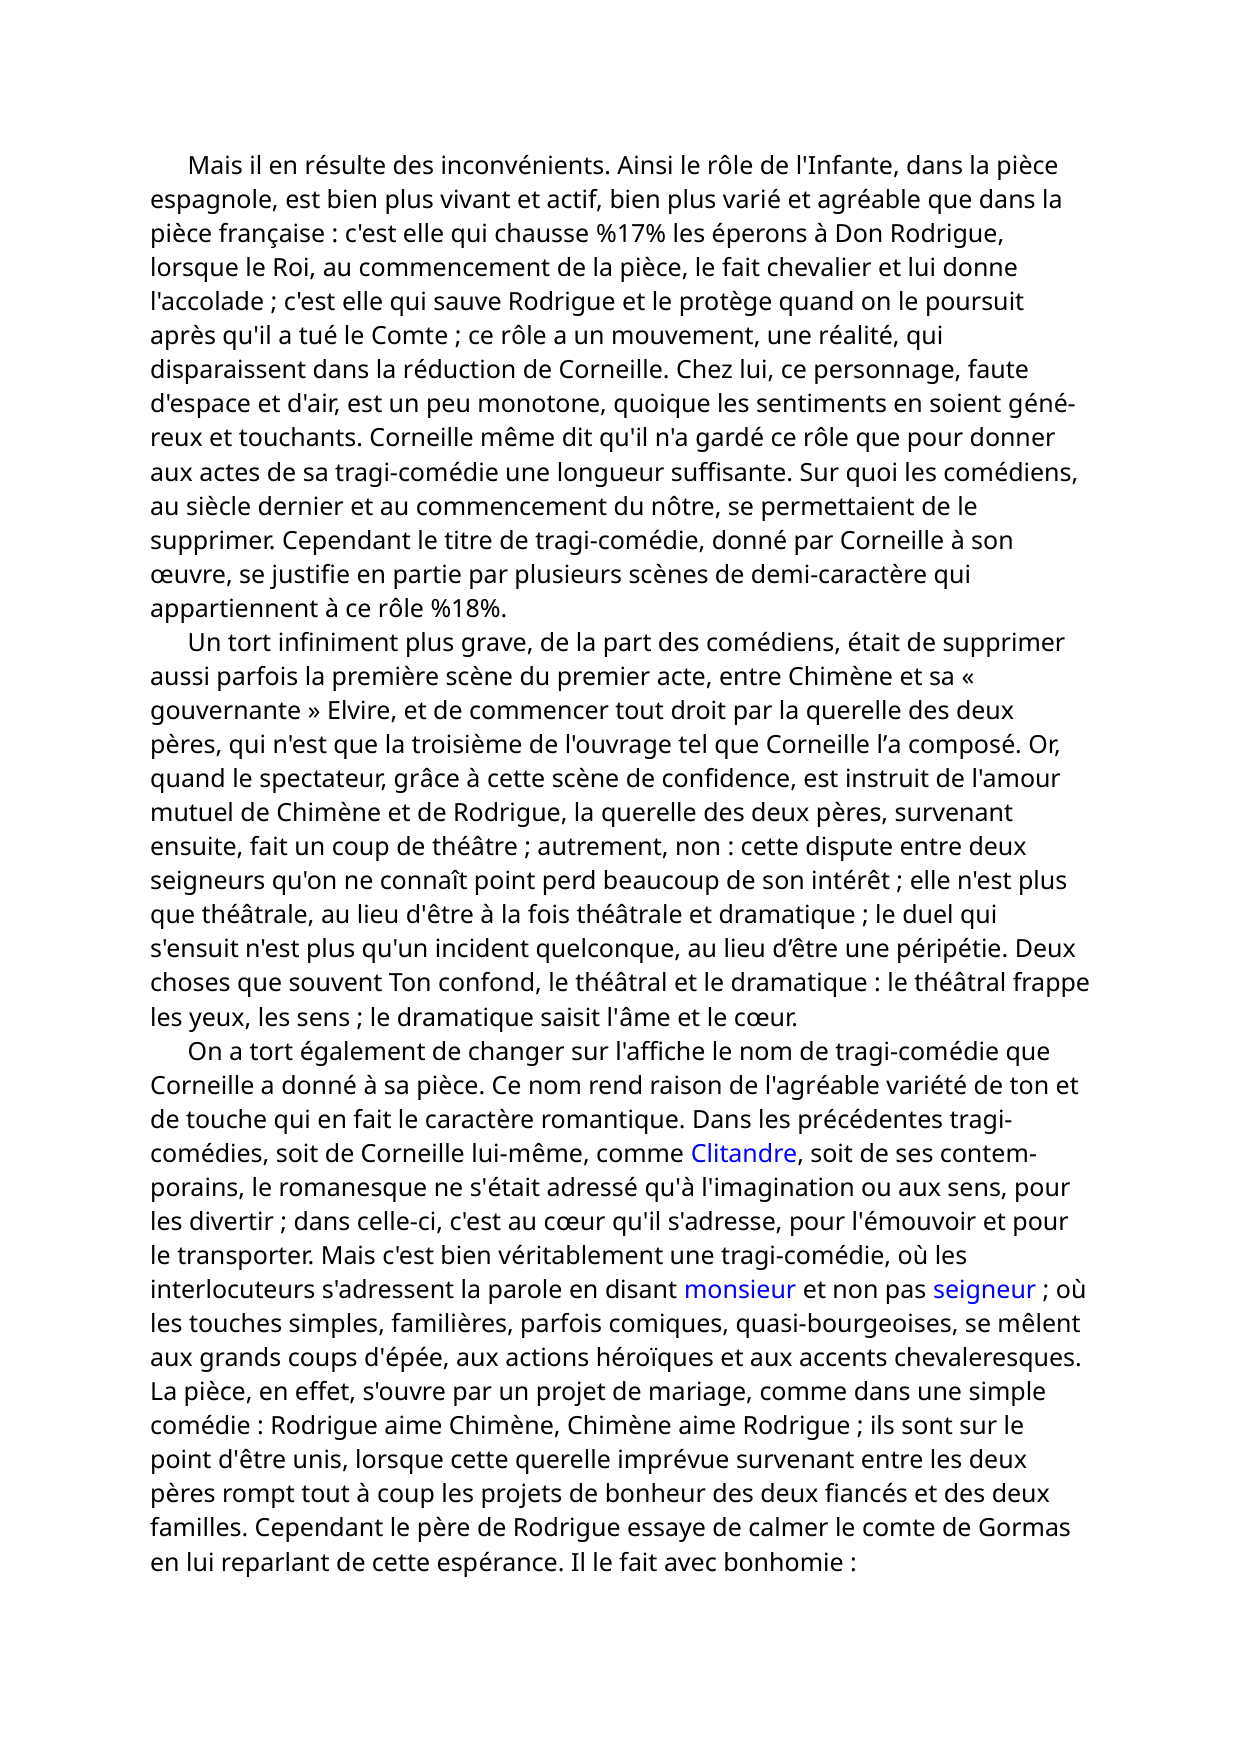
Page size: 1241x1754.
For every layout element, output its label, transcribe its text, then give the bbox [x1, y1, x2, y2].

text Un tort infiniment plus grave, de la part des comédiens, était de supprimer aussi parfois la pre­mière scène du premier acte, entre Chimène et sa « gouvernante » Elvire, et de commencer tout droit par la querelle des deux pères, qui n'est que la troisième de l'ouvrage tel que Corneille l’a composé. Or, quand le spectateur, grâce à cette scène de confidence, est instruit de l'amour mutuel de Chimène et de Rodrigue, la querelle des deux pères, survenant ensuite, fait un coup de théâtre ; autrement, non : cette dispute entre deux seigneurs qu'on ne connaît point perd beaucoup de son intérêt ; elle n'est plus que théâtrale, au lieu d'être à la fois théâtrale et dramatique ; le duel qui s'ensuit n'est plus qu'un incident quelconque, au lieu d’être une péripétie. Deux choses que souvent Ton confond, le théâtral et le dramatique : le théâtral frappe les yeux, les sens ; le dramatique saisit l'âme et le cœur. [150, 624, 1091, 1033]
text On a tort également de changer sur l'affiche le nom de tragi-comédie que Corneille a donné à sa pièce. Ce nom rend raison de l'agréable variété de ton et de touche qui en fait le caractère romantique. Dans les précédentes tragi-comédies, soit de Corneille lui-même, comme Clitandre, soit de ses contem­porains, le romanesque ne s'était adressé qu'à l'ima­gination ou aux sens, pour les divertir ; dans celle-ci, c'est au cœur qu'il s'adresse, pour l'émouvoir et pour le transporter. Mais c'est bien véritablement une tragi-comédie, où les interlocuteurs s'adressent la parole en disant monsieur et non pas seigneur ; où les touches simples, familières, parfois comiques, quasi-bourgeoises, se mêlent aux grands coups d'épée, aux actions héroïques et aux accents chevaleresques. La pièce, en effet, s'ouvre par un projet de ma­riage, comme dans une simple comédie : Rodrigue aime Chimène, Chimène aime Rodrigue ; ils sont sur le point d'être unis, lorsque cette querelle imprévue survenant entre les deux pères rompt tout à coup les projets de bonheur des deux fiancés et des deux familles. Cependant le père de Rodrigue essaye de calmer le comte de Gormas en lui reparlant de cette espérance. Il le fait avec bonhomie : [150, 1033, 1091, 1578]
text Mais il en résulte des inconvénients. Ainsi le rôle de l'Infante, dans la pièce espagnole, est bien plus vivant et actif, bien plus varié et agréable que dans la pièce française : c'est elle qui chausse %17% les éperons à Don Rodrigue, lorsque le Roi, au com­mencement de la pièce, le fait chevalier et lui donne l'accolade ; c'est elle qui sauve Rodrigue et le pro­tège quand on le poursuit après qu'il a tué le Comte ; ce rôle a un mouvement, une réalité, qui disparaissent dans la réduction de Corneille. Chez lui, ce personnage, faute d'espace et d'air, est un peu monotone, quoique les sentiments en soient géné­reux et touchants. Corneille même dit qu'il n'a gardé ce rôle que pour donner aux actes de sa tragi-comédie une longueur suffisante. Sur quoi les comédiens, au siècle dernier et au commencement du nôtre, se permettaient de le supprimer. Cepen­dant le titre de tragi-comédie, donné par Corneille à son œuvre, se justifie en partie par plusieurs scènes de demi-caractère qui appartiennent à ce rôle %18%. [150, 148, 1091, 624]
